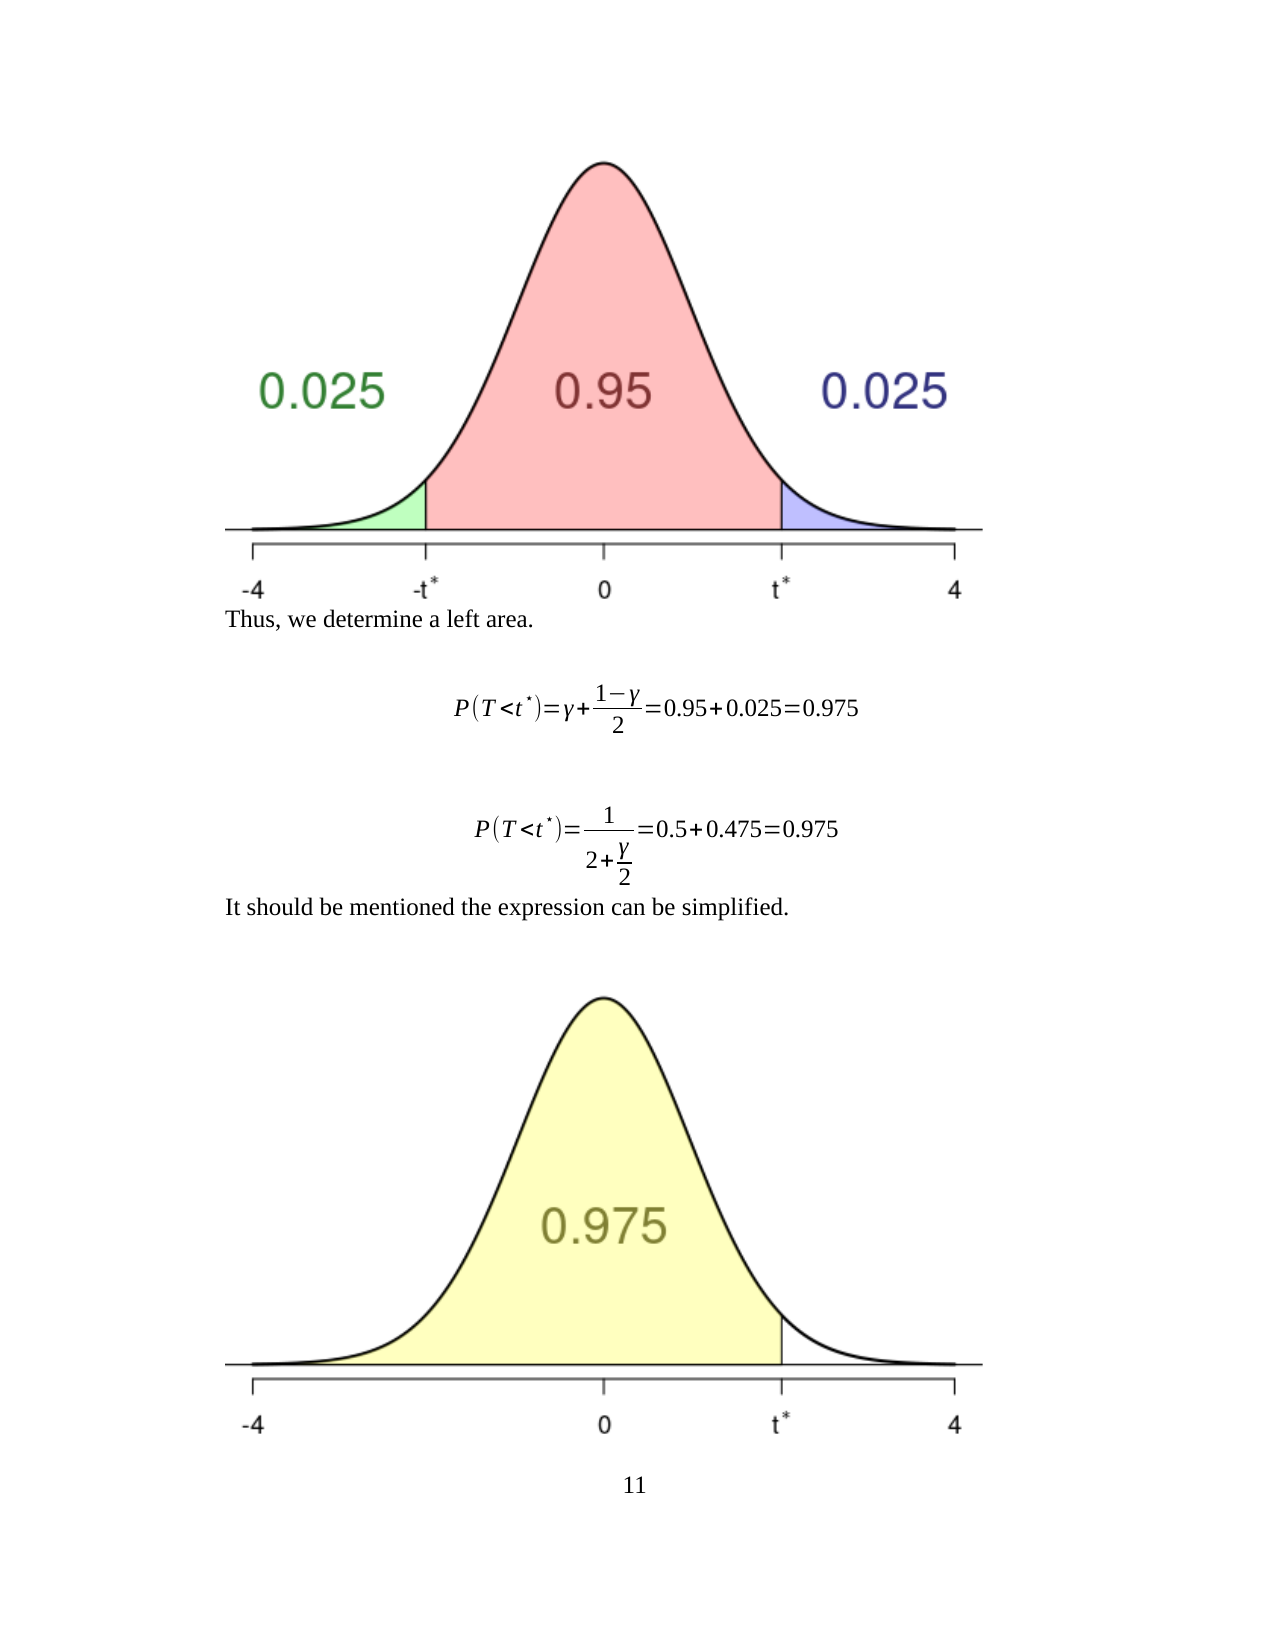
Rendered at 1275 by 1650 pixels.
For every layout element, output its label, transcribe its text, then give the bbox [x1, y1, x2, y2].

picture [225, 985, 983, 1440]
list [983, 985, 1125, 1439]
list It should be mentioned the expression can be simplified. [187, 786, 1125, 920]
list Thus, we determine a left area. [187, 150, 1125, 633]
list [187, 985, 225, 1439]
picture [225, 150, 983, 605]
